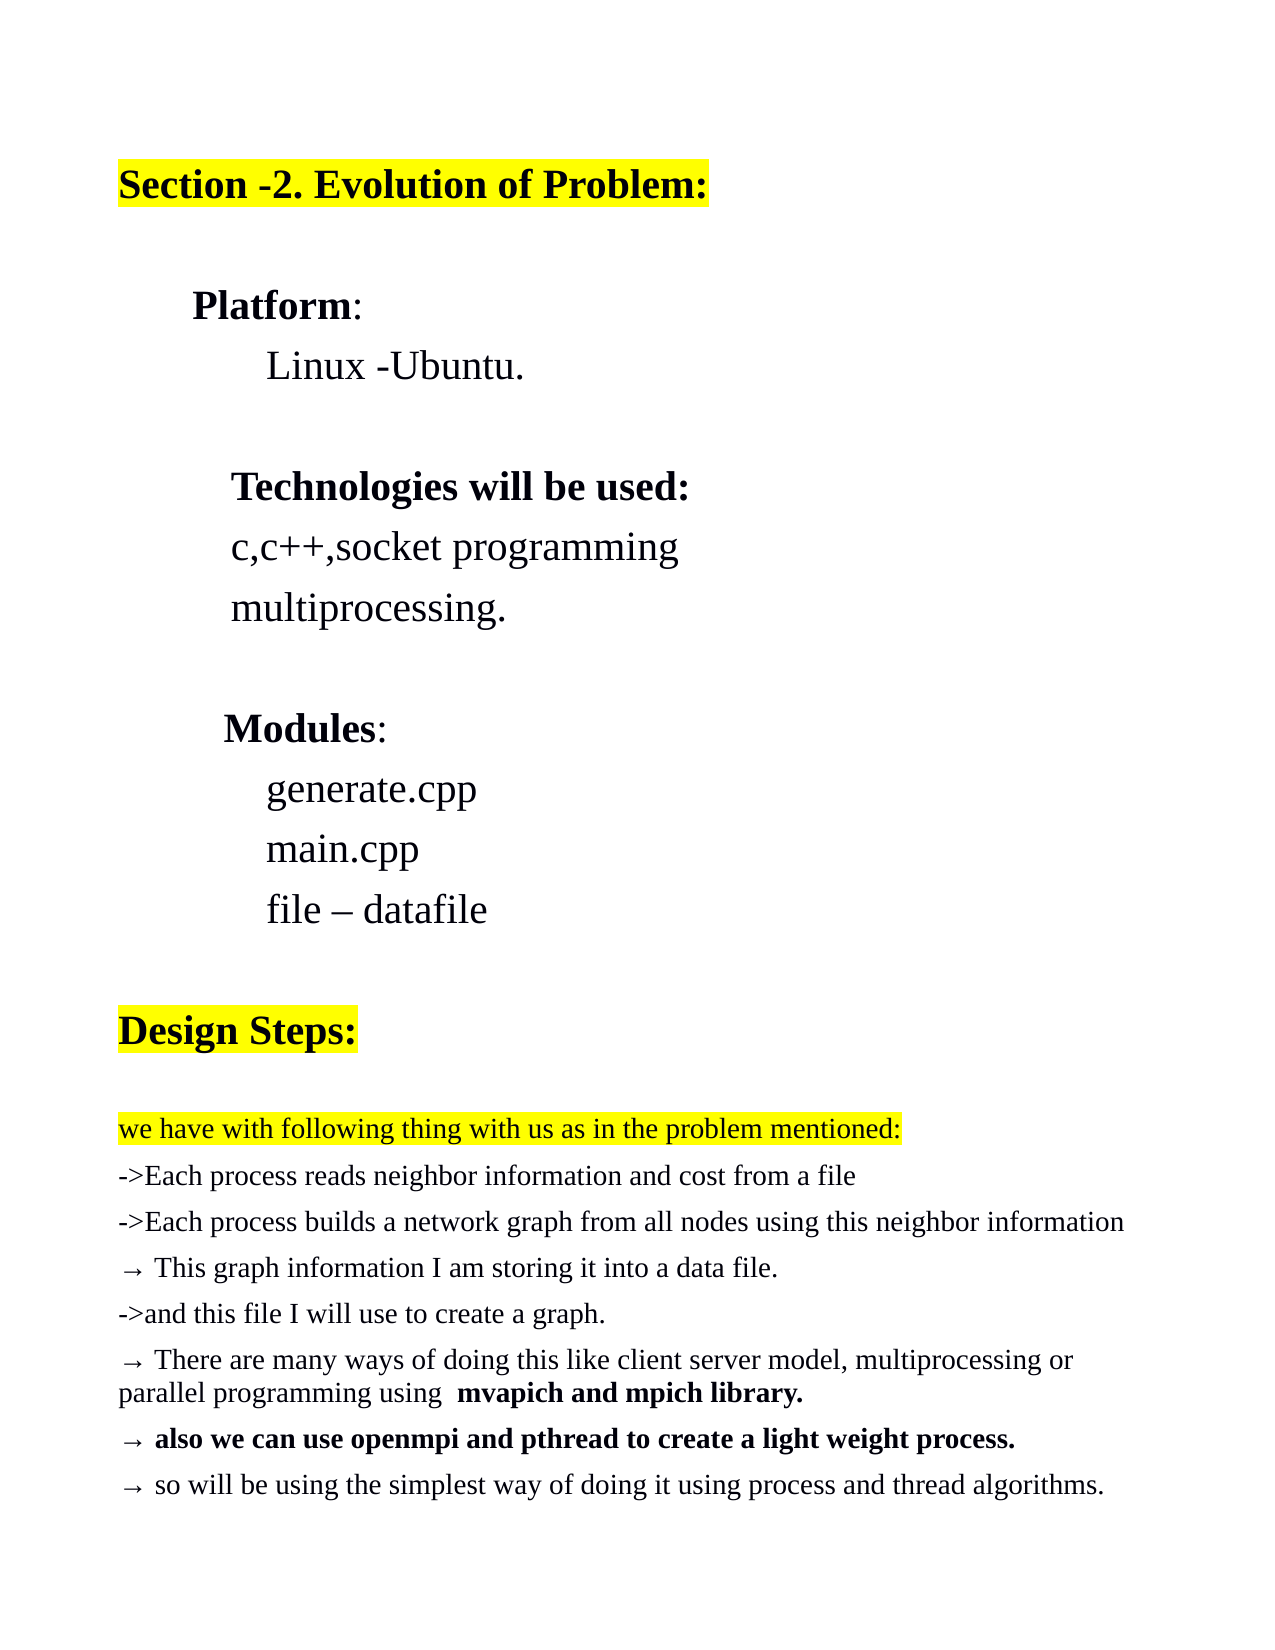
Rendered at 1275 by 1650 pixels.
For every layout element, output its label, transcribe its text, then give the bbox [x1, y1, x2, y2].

text Design Steps: [118, 1005, 1157, 1053]
text main.cpp [118, 824, 1157, 872]
text file – datafile [118, 884, 1157, 932]
text we have with following thing with us as in the problem mentioned: [118, 1112, 1157, 1145]
text generate.cpp [118, 763, 1157, 811]
text Platform: [118, 280, 1157, 328]
text ->and this file I will use to create a graph. [118, 1296, 1157, 1329]
text ->Each process builds a network graph from all nodes using this neighbor information [118, 1204, 1157, 1237]
text → so will be using the simplest way of doing it using process and thread algorithms. [118, 1467, 1157, 1501]
text → also we can use openmpi and pthread to create a light weight process. [118, 1421, 1157, 1455]
text Technologies will be used: [231, 461, 1157, 509]
text Section -2. Evolution of Problem: [118, 159, 1157, 207]
text c,c++,socket programming [231, 522, 1157, 570]
text → There are many ways of doing this like client server model, multiprocessing or parallel programming using mvapich and mpich library. [118, 1342, 1157, 1409]
text ->Each process reads neighbor information and cost from a file [118, 1158, 1157, 1191]
text Linux -Ubuntu. [118, 341, 1157, 388]
text multiprocessing. [231, 582, 1157, 630]
text Modules: [118, 703, 1157, 751]
text → This graph information I am storing it into a data file. [118, 1250, 1157, 1283]
